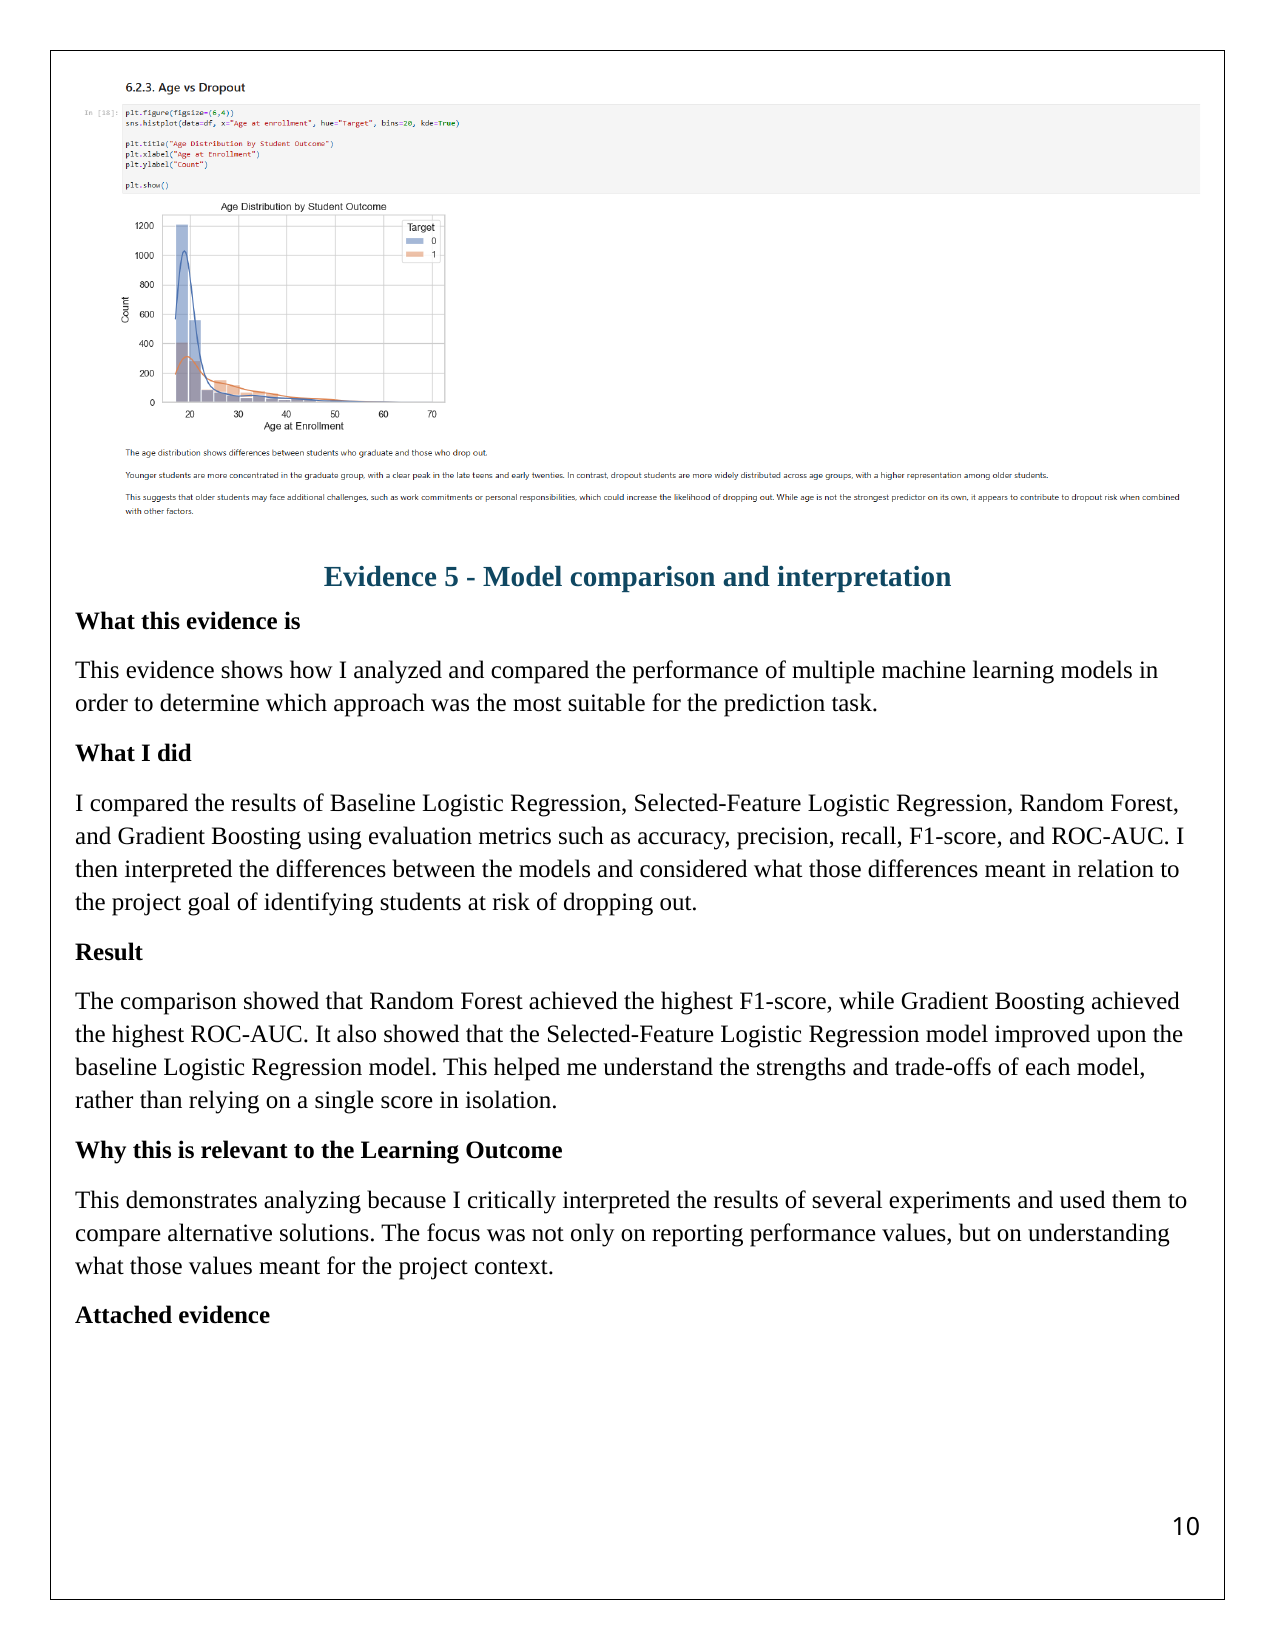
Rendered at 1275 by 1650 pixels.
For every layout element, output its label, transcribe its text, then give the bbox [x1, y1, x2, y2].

text The comparison showed that Random Forest achieved the highest F1-score, while Gradient Boosting achieved the highest ROC-AUC. It also showed that the Selected-Feature Logistic Regression model improved upon the baseline Logistic Regression model. This helped me understand the strengths and trade-offs of each model, rather than relying on a single score in isolation. [75, 986, 1200, 1114]
text This demonstrates analyzing because I critically interpreted the results of several experiments and used them to compare alternative solutions. The focus was not only on reporting performance values, but on understanding what those values meant for the project context. [75, 1185, 1200, 1279]
text What I did [75, 738, 1200, 767]
text What this evidence is [75, 606, 1200, 634]
subtitle Evidence 5 - Model comparison and interpretation [75, 559, 1200, 592]
text I compared the results of Baseline Logistic Regression, Selected-Feature Logistic Regression, Random Forest, and Gradient Boosting using evaluation metrics such as accuracy, precision, recall, F1-score, and ROC-AUC. I then interpreted the differences between the models and considered what those differences meant in relation to the project goal of identifying students at risk of dropping out. [75, 788, 1200, 916]
text Result [75, 937, 1200, 965]
text This evidence shows how I analyzed and compared the performance of multiple machine learning models in order to determine which approach was the most suitable for the prediction task. [75, 656, 1200, 717]
text Why this is relevant to the Learning Outcome [75, 1135, 1200, 1164]
text Attached evidence [75, 1301, 1200, 1329]
